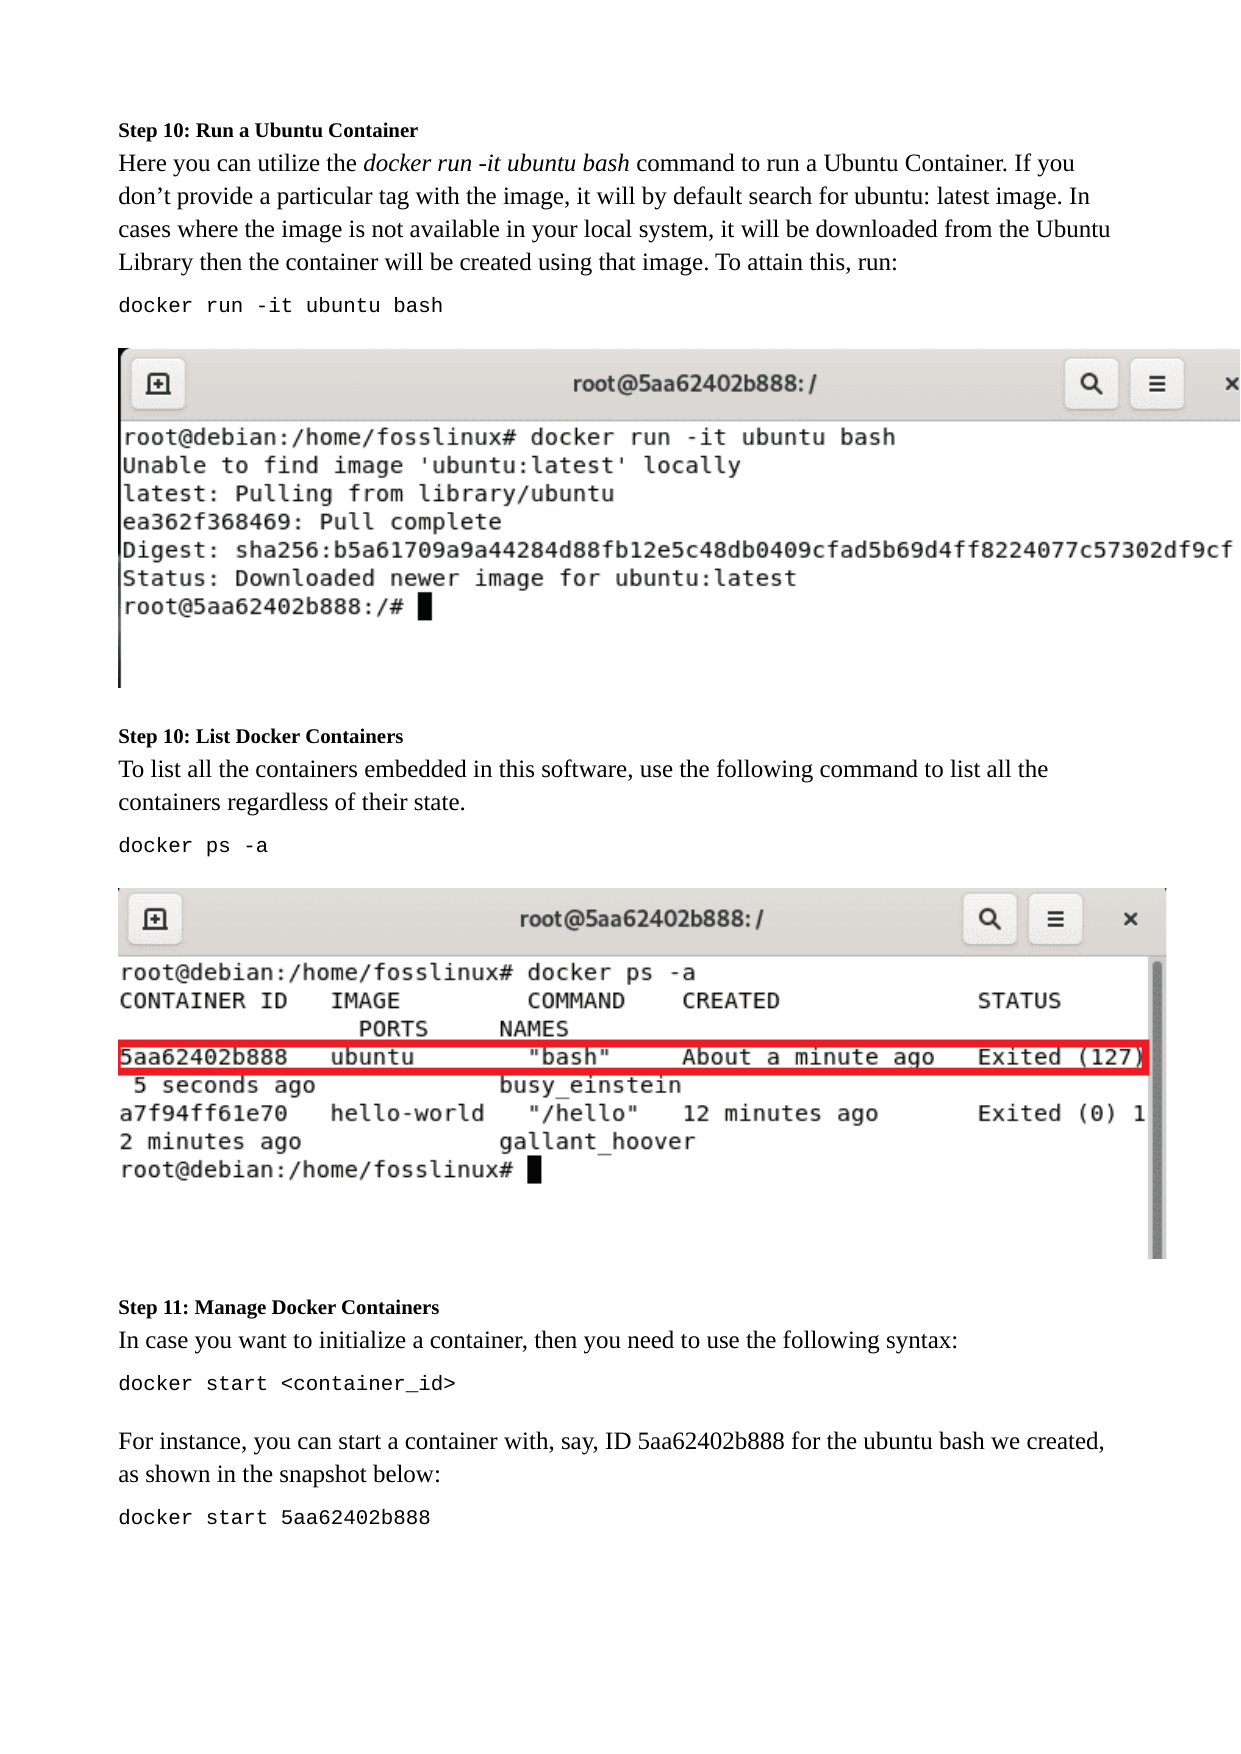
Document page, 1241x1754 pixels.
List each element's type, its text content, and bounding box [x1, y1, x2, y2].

picture [118, 348, 1241, 688]
text docker run -it ubuntu bash [118, 295, 1122, 319]
subtitle Step 10: List Docker Containers [118, 724, 1122, 748]
text In case you want to initialize a container, then you need to use the following syntax: [118, 1326, 1122, 1354]
text docker start <container_id> [118, 1373, 1122, 1397]
text docker ps -a [118, 835, 1122, 859]
text Here you can utilize the docker run -it ubuntu bash command to run a Ubuntu Container. If you don’t provide a particular tag with the image, it will by default search for ubuntu: latest image. In cases where the image is not available in your local system, it will be downloaded from the Ubuntu Library then the container will be created using that image. To attain this, run: [118, 148, 1122, 276]
picture [118, 888, 1167, 1259]
subtitle Step 11: Manage Docker Containers [118, 1295, 1122, 1319]
text For instance, you can start a container with, say, ID 5aa62402b888 for the ubuntu bash we created, as shown in the snapshot below: [118, 1426, 1122, 1488]
text To list all the containers embedded in this software, use the following command to list all the containers regardless of their state. [118, 754, 1122, 816]
text docker start 5aa62402b888 [118, 1507, 1122, 1531]
subtitle Step 10: Run a Ubuntu Container [118, 118, 1122, 142]
